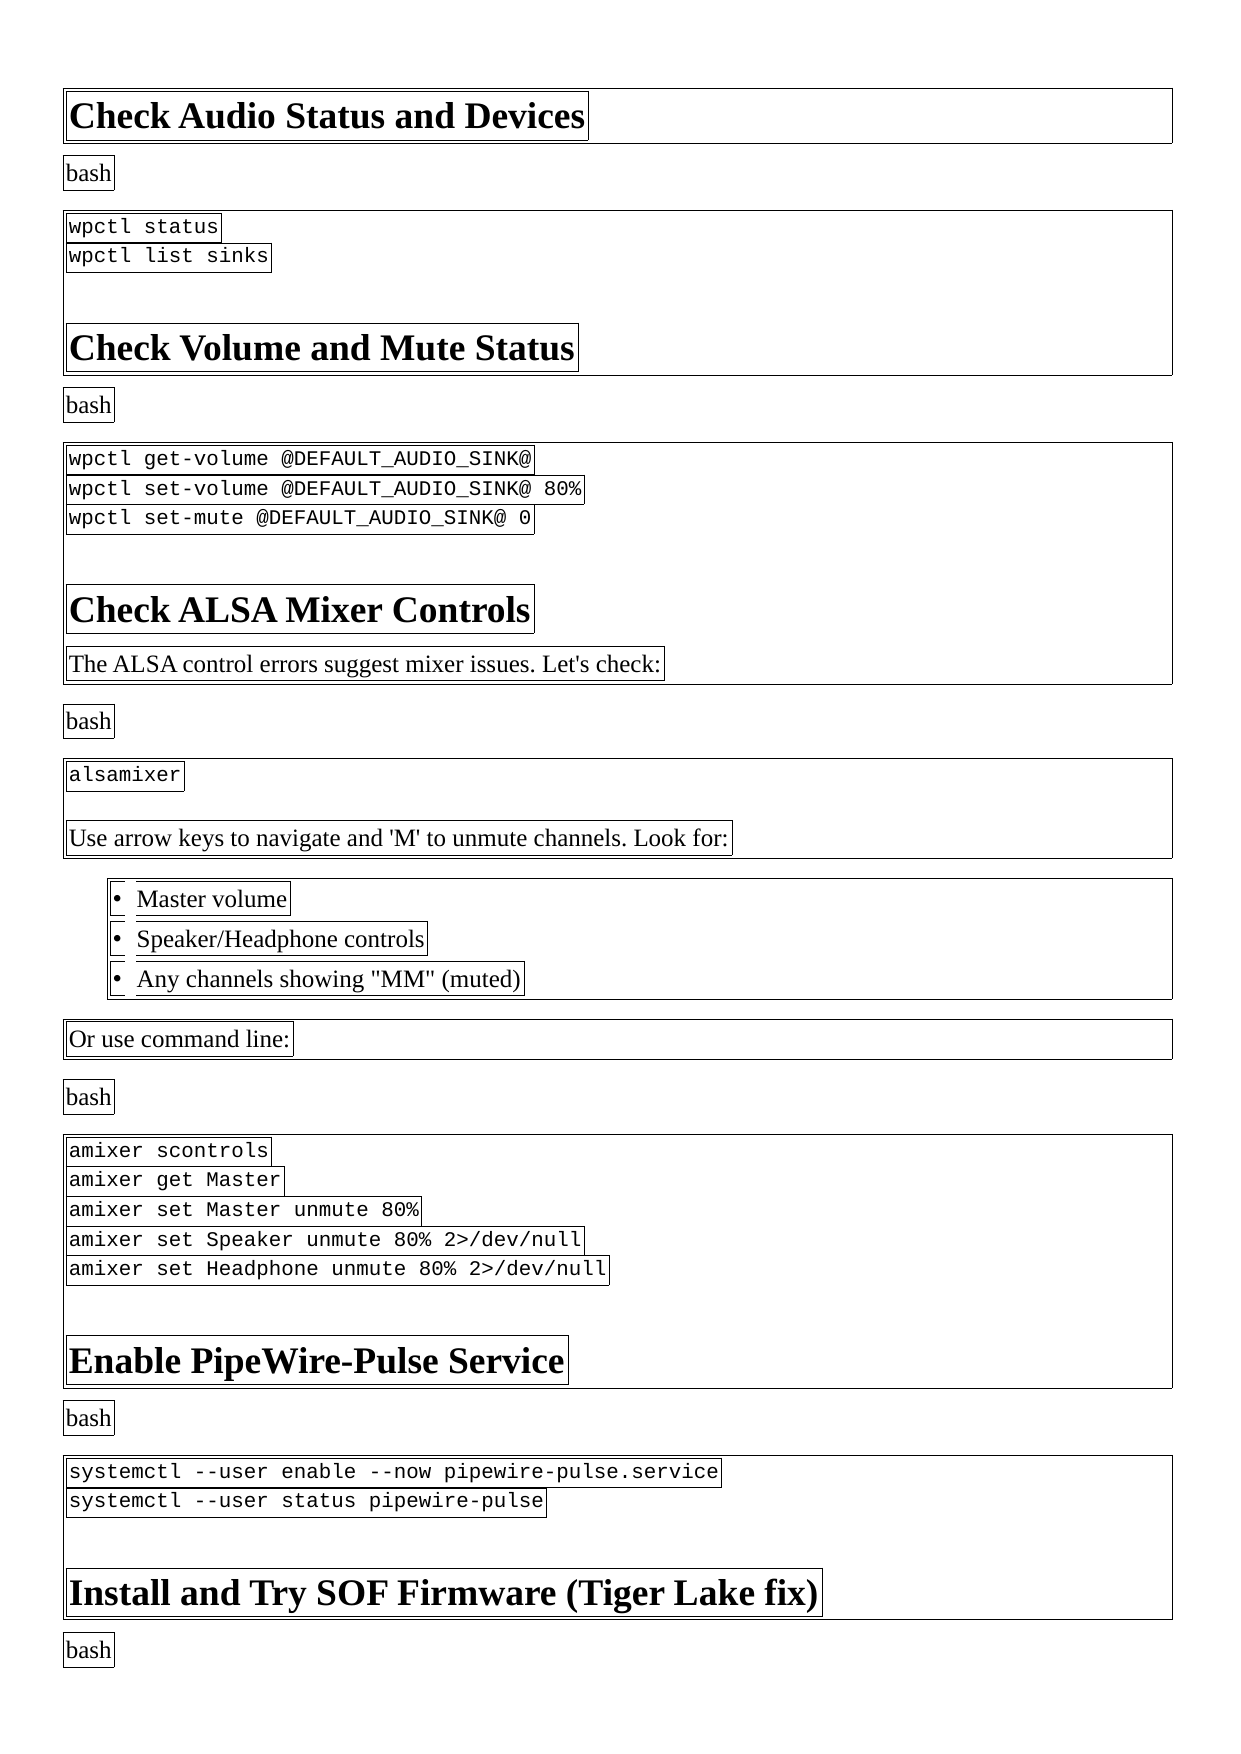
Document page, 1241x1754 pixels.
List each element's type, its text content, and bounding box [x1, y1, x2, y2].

subtitle Check Audio Status and Devices [64, 89, 1172, 143]
text bash [64, 1633, 114, 1667]
text wpctl list sinks [222, 239, 1172, 272]
text systemctl --user enable --now pipewire-pulse.service [64, 1456, 1172, 1484]
text The ALSA control errors suggest mixer issues. Let's check: [64, 643, 1172, 684]
text systemctl --user status pipewire-pulse [67, 1489, 546, 1517]
text amixer get Master [272, 1163, 1172, 1193]
text wpctl list sinks [67, 244, 271, 272]
text amixer set Speaker unmute 80% 2>/dev/null [67, 1227, 584, 1252]
text [115, 1400, 1172, 1435]
text [115, 703, 1172, 738]
text amixer get Master [67, 1167, 284, 1193]
subtitle Check ALSA Mixer Controls [64, 581, 1172, 633]
text amixer set Headphone unmute 80% 2>/dev/null [585, 1252, 1172, 1285]
text bash [64, 388, 114, 422]
list Speaker/Headphone controls [108, 918, 1172, 956]
text wpctl set-volume @DEFAULT_AUDIO_SINK@ 80% [67, 476, 584, 501]
text amixer set Headphone unmute 80% 2>/dev/null [67, 1256, 609, 1285]
text Or use command line: [64, 1020, 1172, 1059]
text alsamixer [64, 759, 1172, 791]
text bash [64, 1401, 114, 1435]
text amixer set Speaker unmute 80% 2>/dev/null [422, 1223, 1172, 1252]
text bash [64, 156, 114, 190]
text wpctl get-volume @DEFAULT_AUDIO_SINK@ [64, 443, 1172, 471]
list Any channels showing "MM" (muted) [108, 958, 1172, 999]
text [115, 387, 1172, 422]
list Master volume [108, 879, 1172, 916]
subtitle Check Volume and Mute Status [64, 319, 1172, 375]
text wpctl set-mute @DEFAULT_AUDIO_SINK@ 0 [67, 505, 534, 534]
text [547, 1484, 1172, 1517]
text amixer scontrols [64, 1135, 1172, 1163]
text wpctl status [64, 211, 1172, 239]
text [115, 1632, 1172, 1667]
text amixer set Master unmute 80% [285, 1193, 1172, 1223]
text amixer set Master unmute 80% [67, 1197, 421, 1223]
text [115, 1079, 1172, 1114]
text bash [64, 705, 114, 738]
text [115, 155, 1172, 190]
text [535, 501, 1172, 534]
text Use arrow keys to navigate and 'M' to unmute channels. Look for: [64, 817, 1172, 858]
text wpctl set-volume @DEFAULT_AUDIO_SINK@ 80% [535, 471, 1172, 501]
subtitle Install and Try SOF Firmware (Tiger Lake fix) [64, 1564, 1172, 1619]
text bash [64, 1080, 114, 1114]
subtitle Enable PipeWire-Pulse Service [64, 1332, 1172, 1388]
